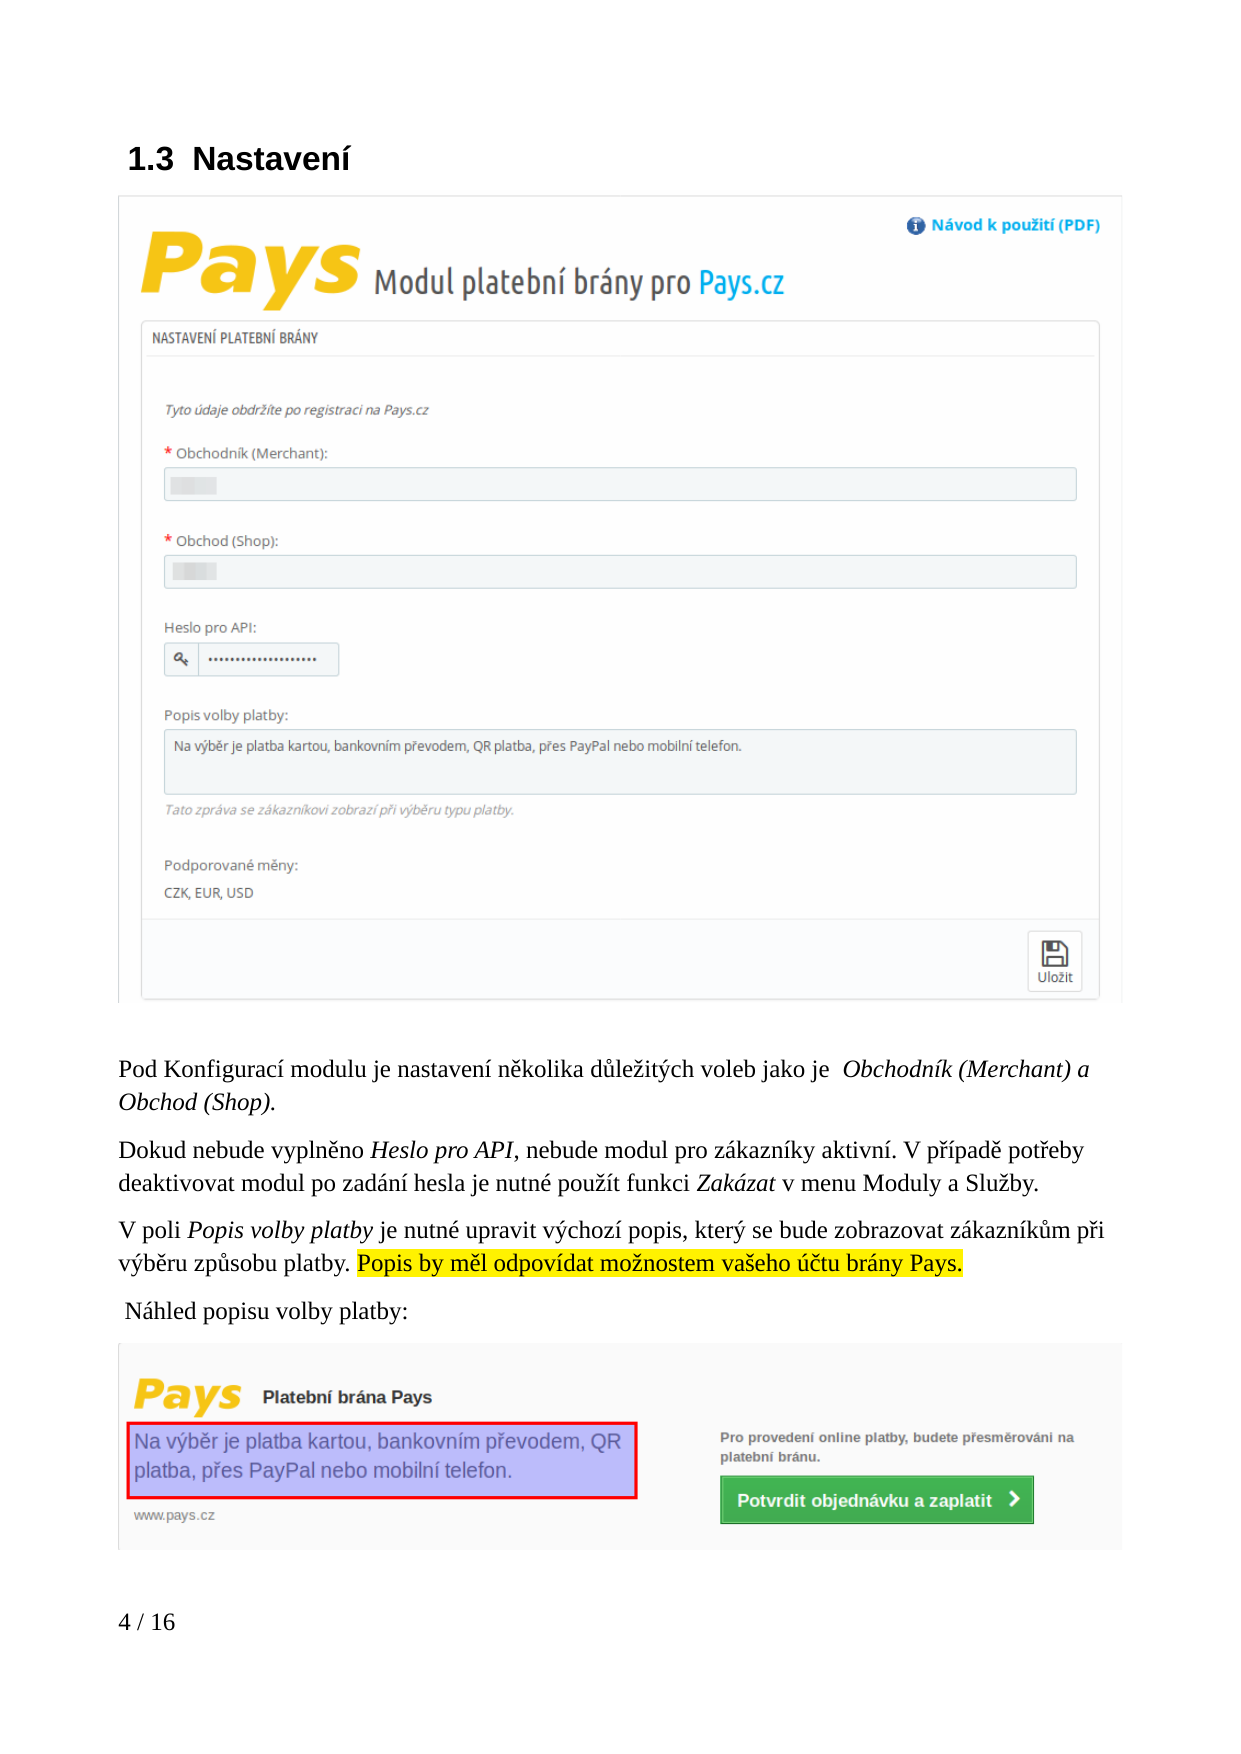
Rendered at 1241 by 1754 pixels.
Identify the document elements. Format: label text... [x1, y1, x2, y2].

subtitle Nastavení [118, 139, 1122, 178]
text Náhled popisu volby platby: [118, 1296, 1122, 1325]
picture [118, 190, 1123, 1003]
text V poli Popis volby platby je nutné upravit výchozí popis, který se bude zobrazovat zákazníkům při výběru způsobu platby. Popis by měl odpovídat možnostem vašeho účtu brány Pays. [118, 1216, 1122, 1277]
picture [118, 1343, 1123, 1550]
text Pod Konfigurací modulu je nastavení několika důležitých voleb jako je Obchodník (Merchant) a Obchod (Shop). [118, 1054, 1122, 1116]
text Dokud nebude vyplněno Heslo pro API, nebude modul pro zákazníky aktivní. V případě potřeby deaktivovat modul po zadání hesla je nutné použít funkci Zakázat v menu Moduly a Služby. [118, 1135, 1122, 1197]
